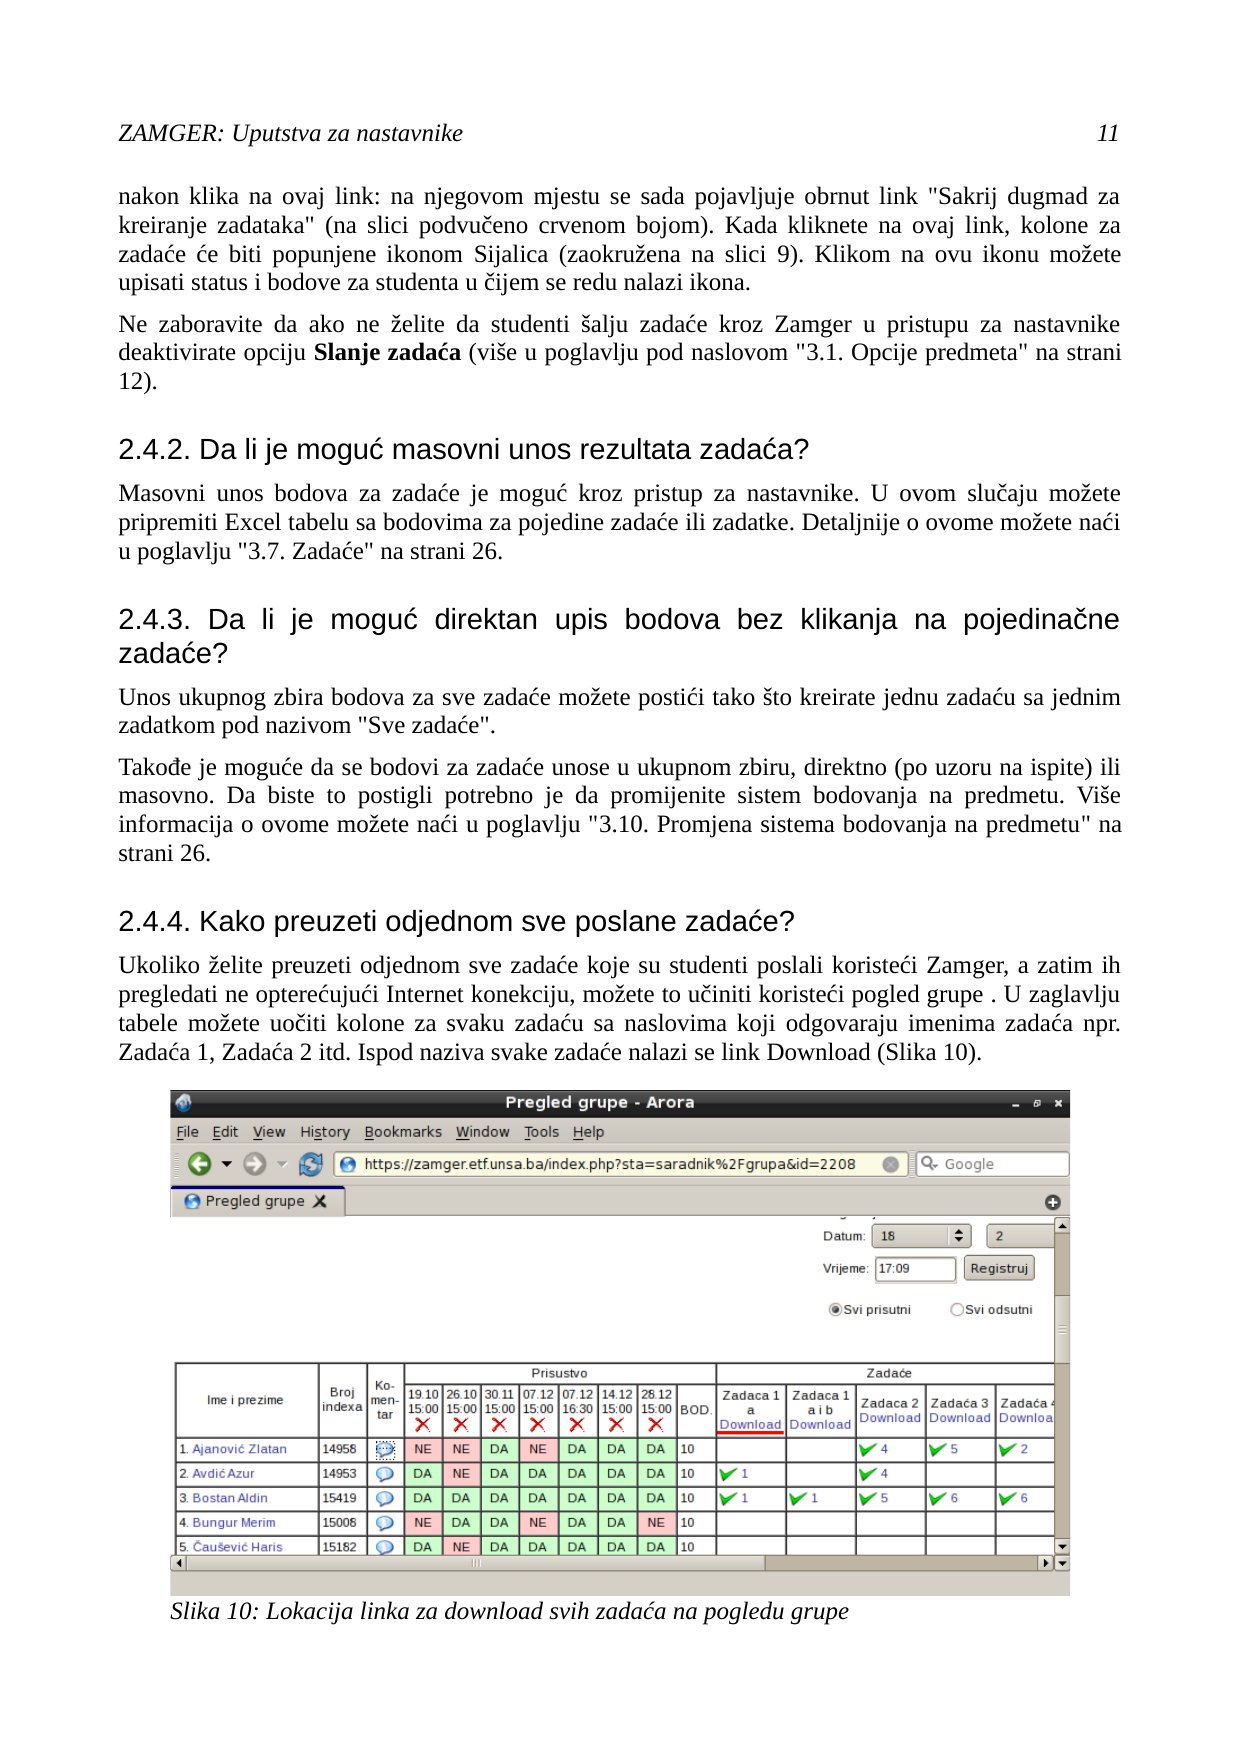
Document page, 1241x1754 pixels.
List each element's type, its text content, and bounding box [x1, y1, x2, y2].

text Masovni unos bodova za zadaće je moguć kroz pristup za nastavnike. U ovom slučaju možete pripremiti Excel tabelu sa bodovima za pojedine zadaće ili zadatke. Detaljnije o ovome možete naći u poglavlju "3.7. Zadaće" na strani 26. [118, 478, 1122, 565]
subtitle 2.4.4. Kako preuzeti odjednom sve poslane zadaće? [118, 904, 1122, 938]
text Takođe je moguće da se bodovi za zadaće unose u ukupnom zbiru, direktno (po uzoru na ispite) ili masovno. Da biste to postigli potrebno je da promijenite sistem bodovanja na predmetu. Više informacija o ovome možete naći u poglavlju "3.10. Promjena sistema bodovanja na predmetu" na strani 26. [118, 752, 1122, 867]
subtitle 2.4.3. Da li je moguć direktan upis bodova bez klikanja na pojedinačne zadaće? [118, 602, 1122, 669]
text Unos ukupnog zbira bodova za sve zadaće možete postići tako što kreirate jednu zadaću sa jednim zadatkom pod nazivom "Sve zadaće". [118, 682, 1122, 739]
text nakon klika na ovaj link: na njegovom mjestu se sada pojavljuje obrnut link "Sakrij dugmad za kreiranje zadataka" (na slici podvučeno crvenom bojom). Kada kliknete na ovaj link, kolone za zadaće će biti popunjene ikonom Sijalica (zaokružena na slici 9). Klikom na ovu ikonu možete upisati status i bodove za studenta u čijem se redu nalazi ikona. [118, 181, 1122, 296]
text Ne zaboravite da ako ne želite da studenti šalju zadaće kroz Zamger u pristupu za nastavnike deaktivirate opciju Slanje zadaća (više u poglavlju pod naslovom "3.1. Opcije predmeta" na strani 12). [118, 309, 1122, 395]
text Slika 10: Lokacija linka za download svih zadaća na pogledu grupe [170, 1596, 1070, 1625]
subtitle 2.4.2. Da li je moguć masovni unos rezultata zadaća? [118, 432, 1122, 466]
text Ukoliko želite preuzeti odjednom sve zadaće koje su studenti poslali koristeći Zamger, a zatim ih pregledati ne opterećujući Internet konekciju, možete to učiniti koristeći pogled grupe . U zaglavlju tabele možete uočiti kolone za svaku zadaću sa naslovima koji odgovaraju imenima zadaća npr. Zadaća 1, Zadaća 2 itd. Ispod naziva svake zadaće nalazi se link Download (Slika 10). [118, 950, 1122, 1065]
picture [170, 1090, 1071, 1596]
